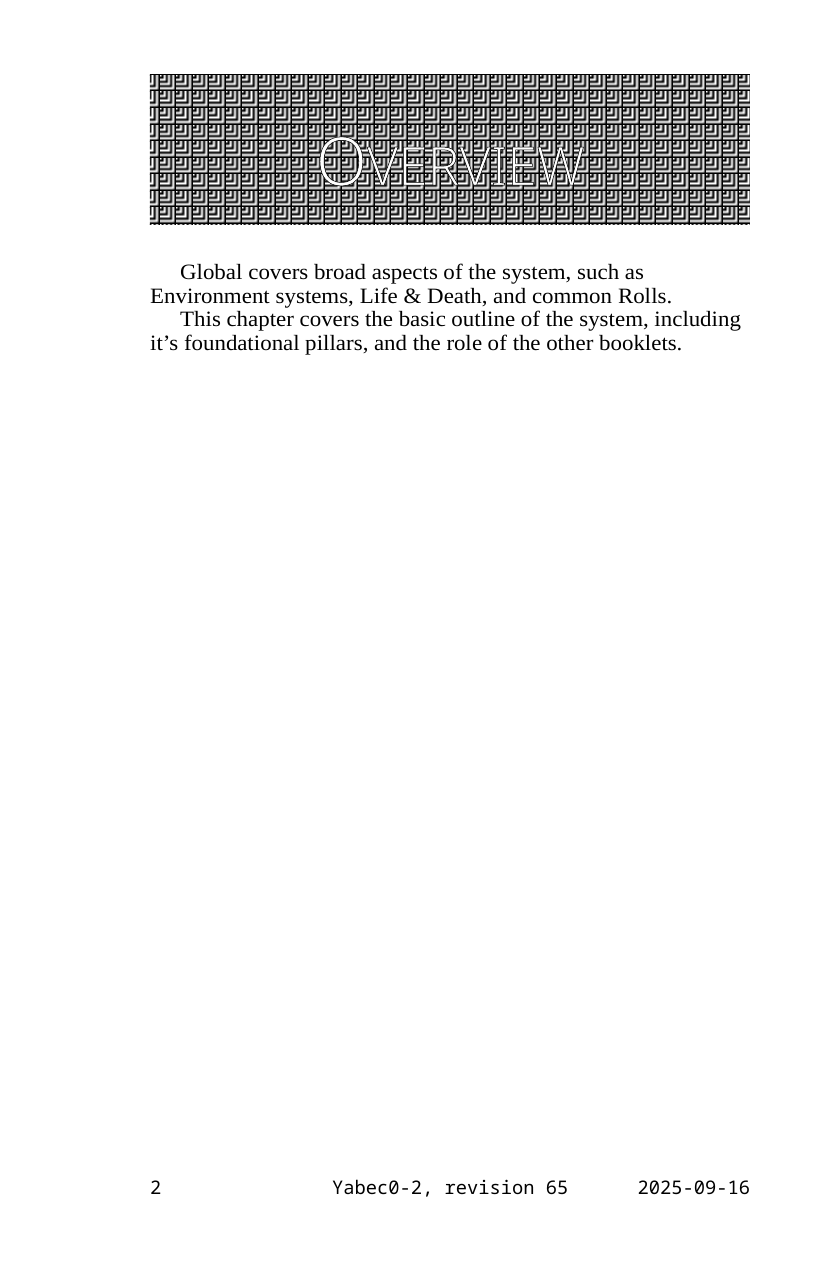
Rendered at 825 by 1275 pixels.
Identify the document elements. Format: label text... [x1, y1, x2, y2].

picture [149, 74, 750, 225]
text This chapter covers the basic outline of the system, including it’s foundational pillars, and the role of the other booklets. [150, 308, 750, 355]
text Global covers broad aspects of the system, such as Environment systems, Life & Death, and common Rolls. [150, 260, 750, 308]
